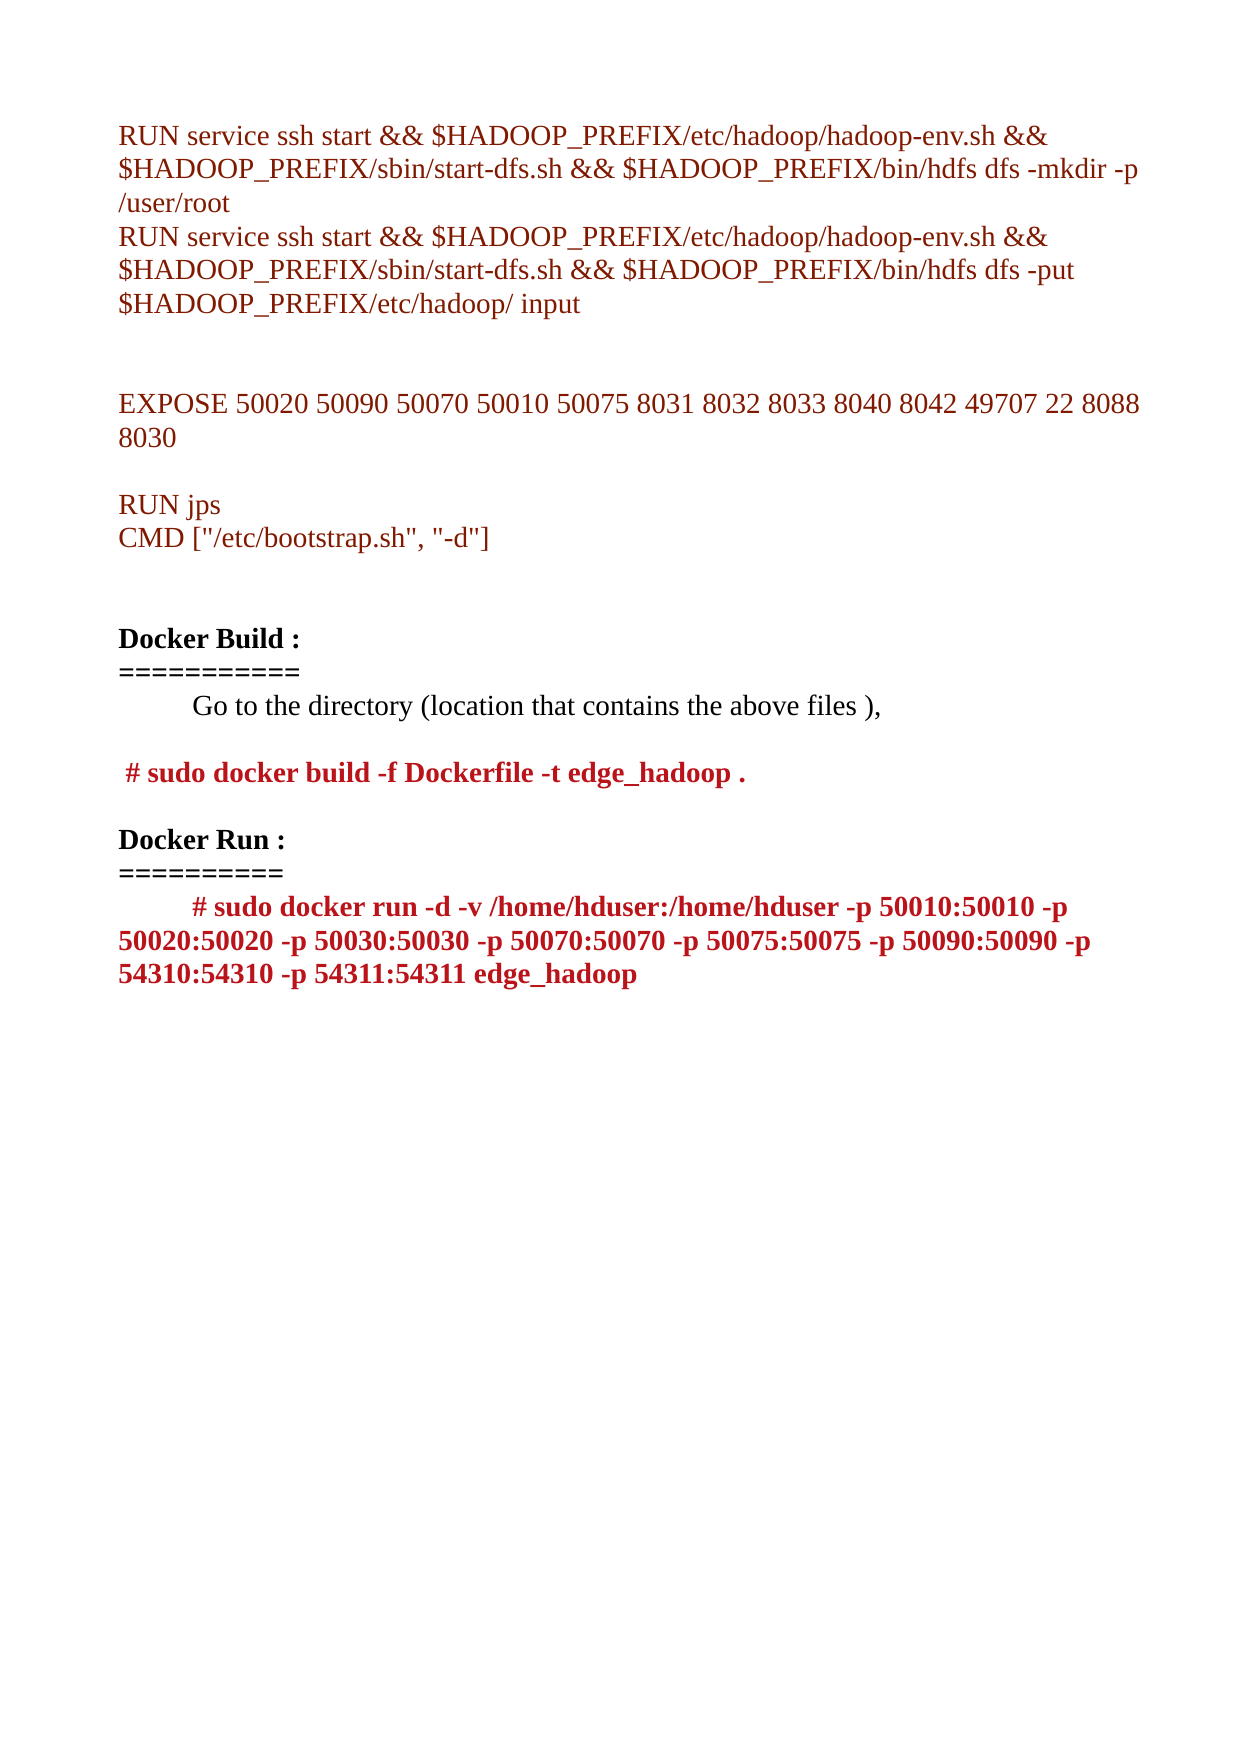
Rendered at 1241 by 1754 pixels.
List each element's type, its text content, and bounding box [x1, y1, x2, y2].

text RUN service ssh start && $HADOOP_PREFIX/etc/hadoop/hadoop-env.sh && $HADOOP_PREFIX/sbin/start-dfs.sh && $HADOOP_PREFIX/bin/hdfs dfs -put $HADOOP_PREFIX/etc/hadoop/ input [118, 219, 1181, 319]
text # sudo docker run -d -v /home/hduser:/home/hduser -p 50010:50010 -p 50020:50020 -p 50030:50030 -p 50070:50070 -p 50075:50075 -p 50090:50090 -p 54310:54310 -p 54311:54311 edge_hadoop [118, 889, 1181, 990]
text ========== [118, 856, 1181, 889]
text CMD ["/etc/bootstrap.sh", "-d"] [118, 521, 1181, 554]
text Docker Build : [118, 621, 1181, 655]
text EXPOSE 50020 50090 50070 50010 50075 8031 8032 8033 8040 8042 49707 22 8088 8030 [118, 386, 1181, 453]
text # sudo docker build -f Dockerfile -t edge_hadoop . [118, 755, 1181, 789]
text RUN service ssh start && $HADOOP_PREFIX/etc/hadoop/hadoop-env.sh && $HADOOP_PREFIX/sbin/start-dfs.sh && $HADOOP_PREFIX/bin/hdfs dfs -mkdir -p /user/root [118, 118, 1181, 219]
text Go to the directory (location that contains the above files ), [118, 688, 1181, 722]
text Docker Run : [118, 822, 1181, 856]
text =========== [118, 655, 1181, 688]
text RUN jps [118, 487, 1181, 521]
